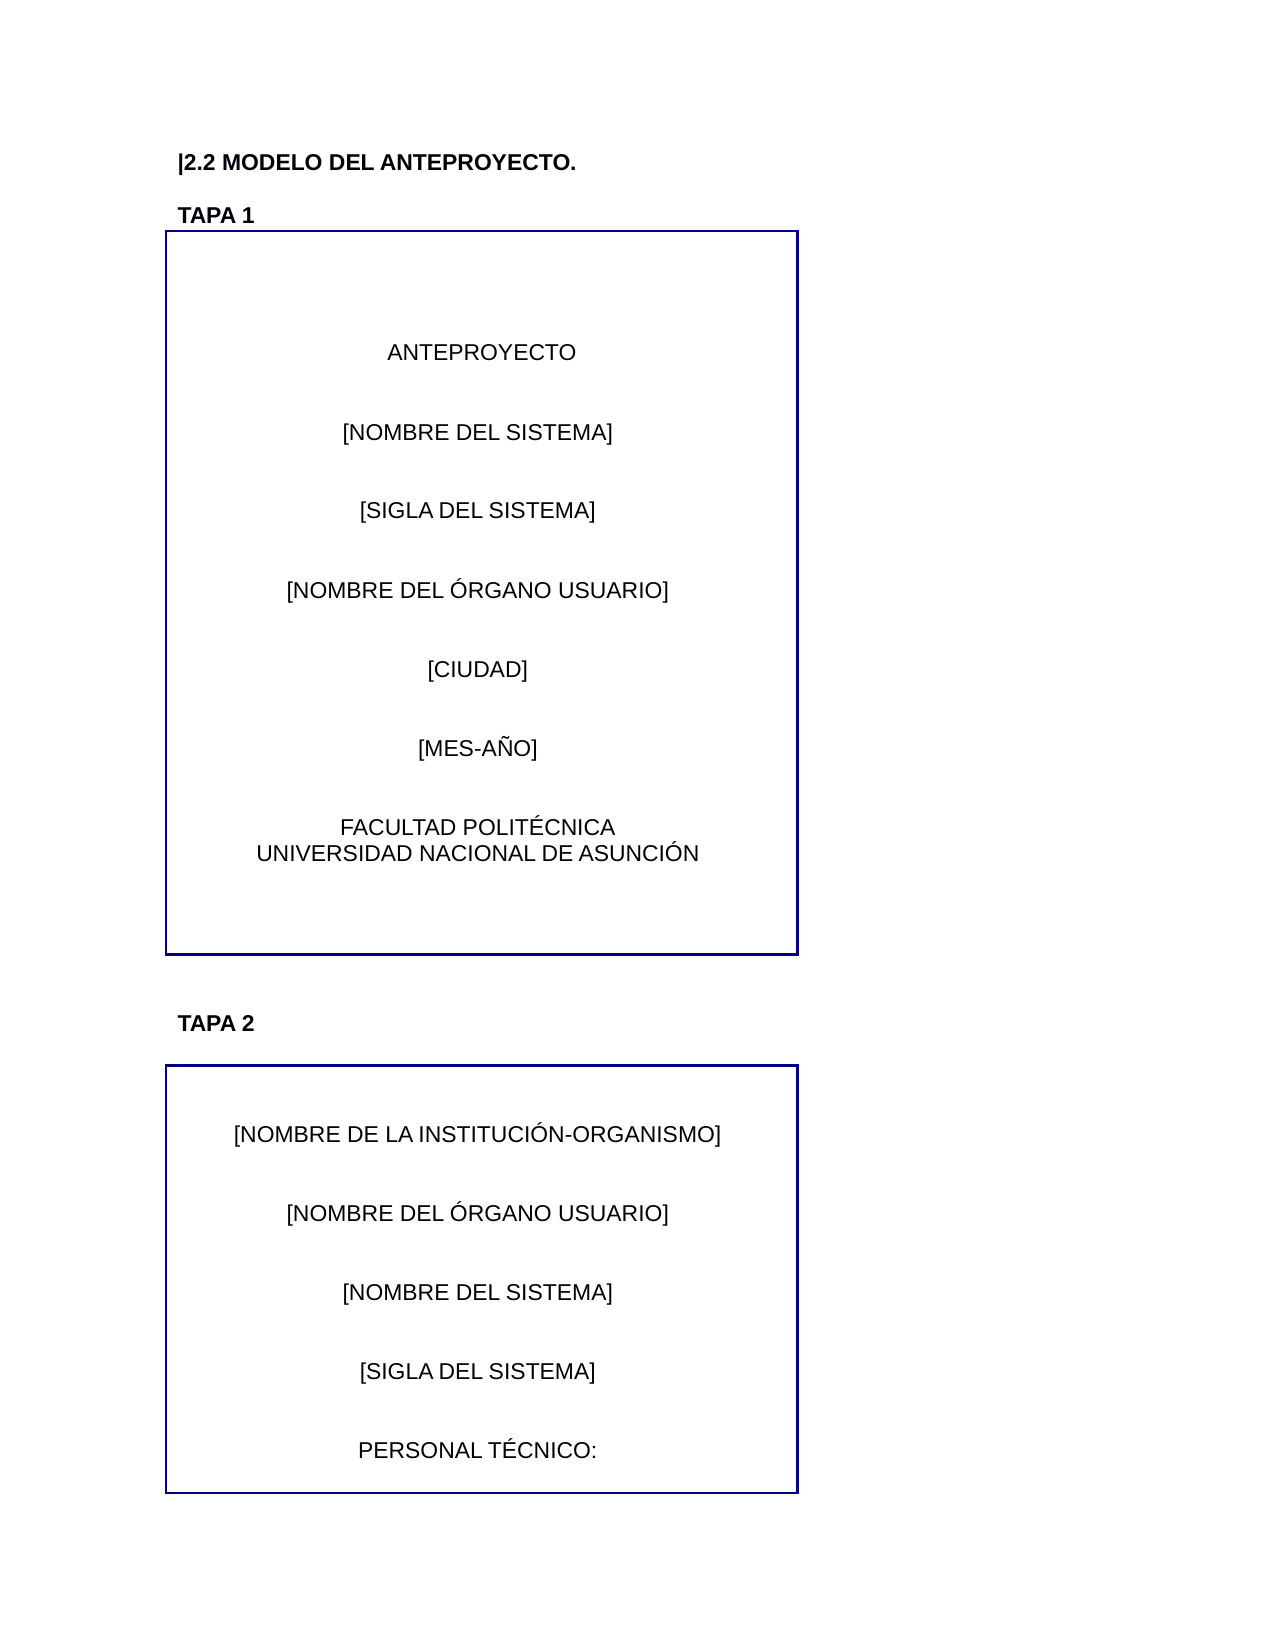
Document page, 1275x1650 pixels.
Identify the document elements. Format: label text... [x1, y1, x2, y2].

table_header ANTEPROYECTO [NOMBRE DEL SISTEMA] [SIGLA DEL SISTEMA] [NOMBRE DEL ÓRGANO USUARIO] [CIUDAD] [MES-AÑO] FACULTAD POLITÉCNICA UNIVERSIDAD NACIONAL DE ASUNCIÓN [167, 232, 796, 953]
text |2.2 MODELO DEL ANTEPROYECTO. [177, 149, 1098, 176]
text TAPA 1 [177, 200, 1098, 228]
table_header [NOMBRE DE LA INSTITUCIÓN-ORGANISMO] [NOMBRE DEL ÓRGANO USUARIO] [NOMBRE DEL SISTEMA] [SIGLA DEL SISTEMA] PERSONAL TÉCNICO: [167, 1067, 796, 1492]
text TAPA 2 [177, 1010, 1098, 1036]
